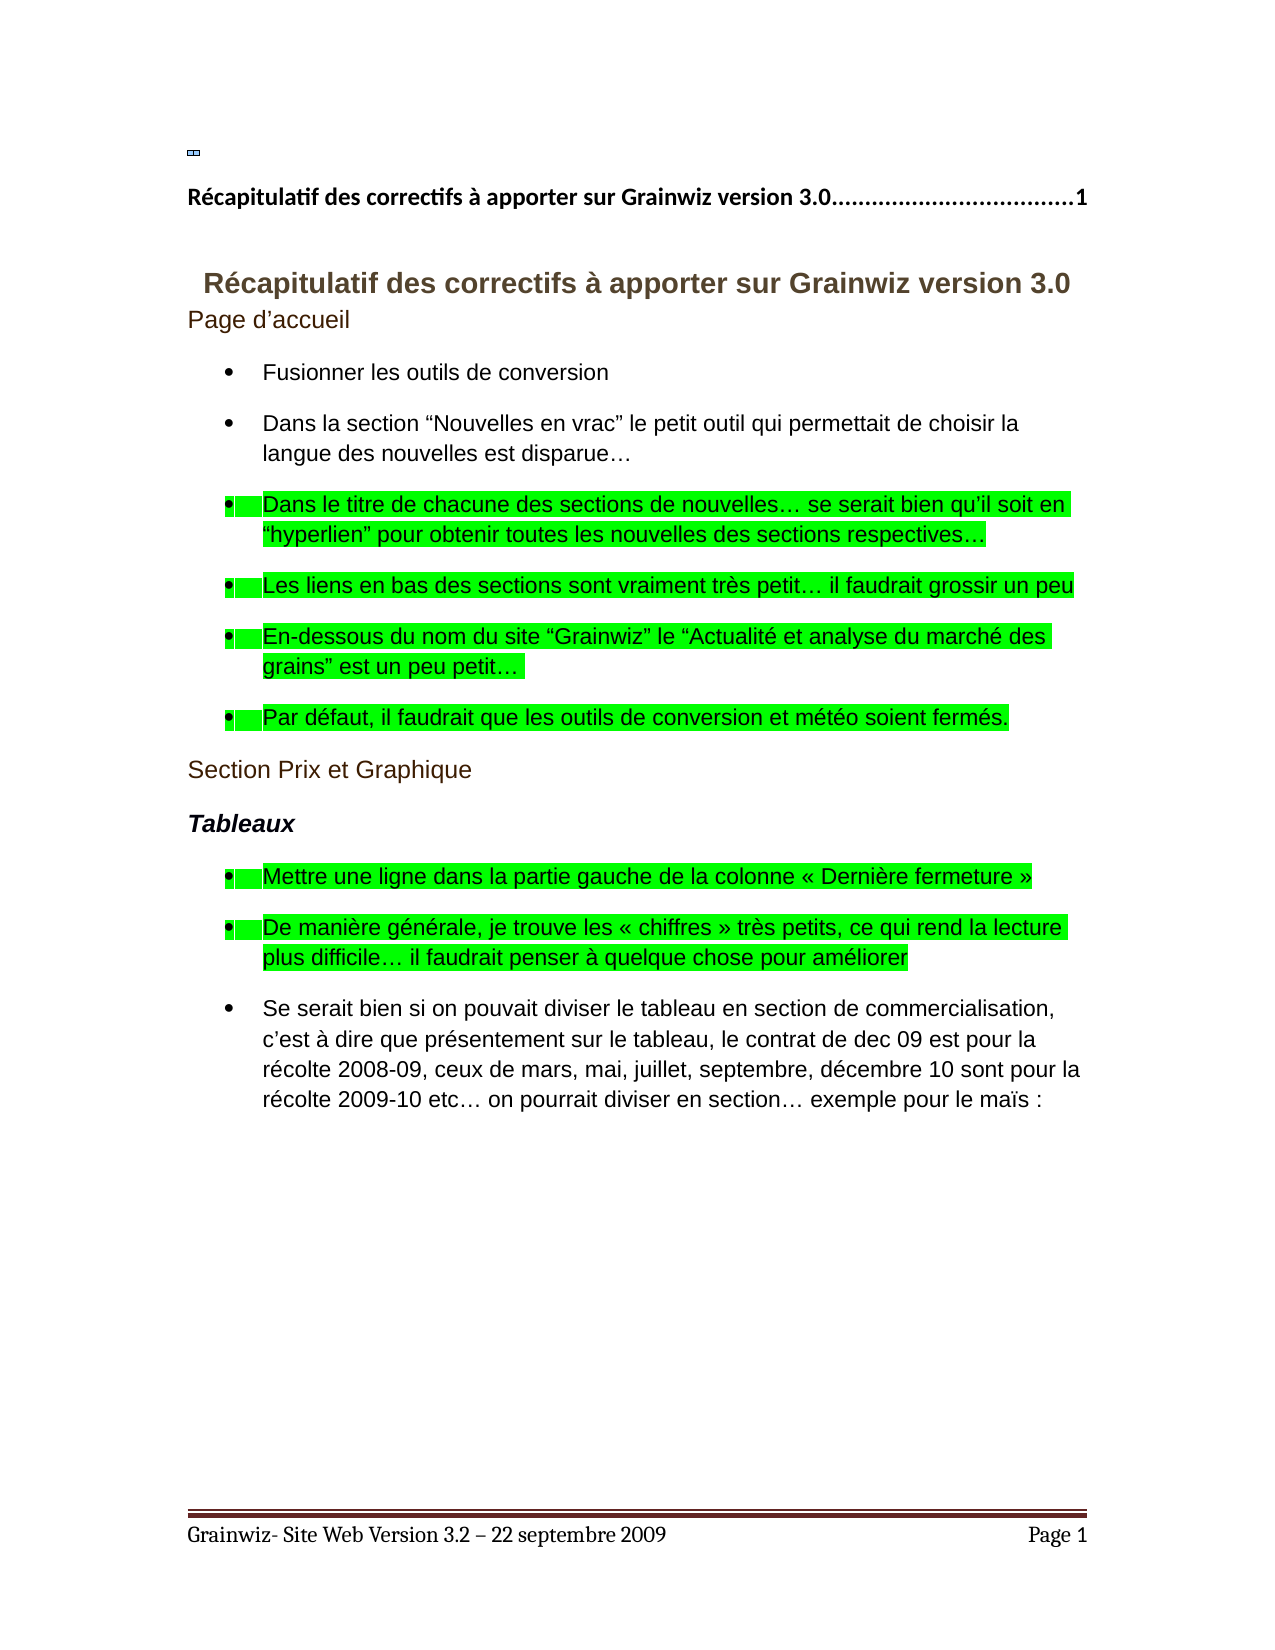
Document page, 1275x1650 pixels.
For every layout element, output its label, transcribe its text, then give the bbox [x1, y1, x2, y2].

list Dans la section “Nouvelles en vrac” le petit outil qui permettait de choisir la langue des nouvelles est disparue… [225, 409, 1087, 466]
list En-dessous du nom du site “Grainwiz” le “Actualité et analyse du marché des grains” est un peu petit… [225, 623, 1087, 679]
list Les liens en bas des sections sont vraiment très petit… il faudrait grossir un peu [225, 572, 1087, 598]
text Page d’accueil [187, 304, 1087, 333]
text Récapitulatif des correctifs à apporter sur Grainwiz version 3.0 1 [187, 181, 1087, 212]
list Par défaut, il faudrait que les outils de conversion et météo soient fermés. [225, 704, 1087, 731]
text Tableaux [187, 809, 1087, 838]
subtitle Récapitulatif des correctifs à apporter sur Grainwiz version 3.0 [187, 266, 1087, 299]
list Se serait bien si on pouvait diviser le tableau en section de commercialisation, c’est à dire que présentement sur le tableau, le contrat de dec 09 est pour la récolte 2008-09, ceux de mars, mai, juillet, septembre, décembre 10 sont pour la récolte 2009-10 etc… on pourrait diviser en section… exemple pour le maïs : [225, 995, 1087, 1112]
text Section Prix et Graphique [187, 755, 1087, 784]
list Mettre une ligne dans la partie gauche de la colonne « Dernière fermeture » [225, 863, 1087, 889]
list De manière générale, je trouve les « chiffres » très petits, ce qui rend la lecture plus difficile… il faudrait penser à quelque chose pour améliorer [225, 914, 1087, 971]
list Dans le titre de chacune des sections de nouvelles… se serait bien qu’il soit en “hyperlien” pour obtenir toutes les nouvelles des sections respectives… [225, 491, 1087, 547]
list Fusionner les outils de conversion [225, 358, 1087, 385]
